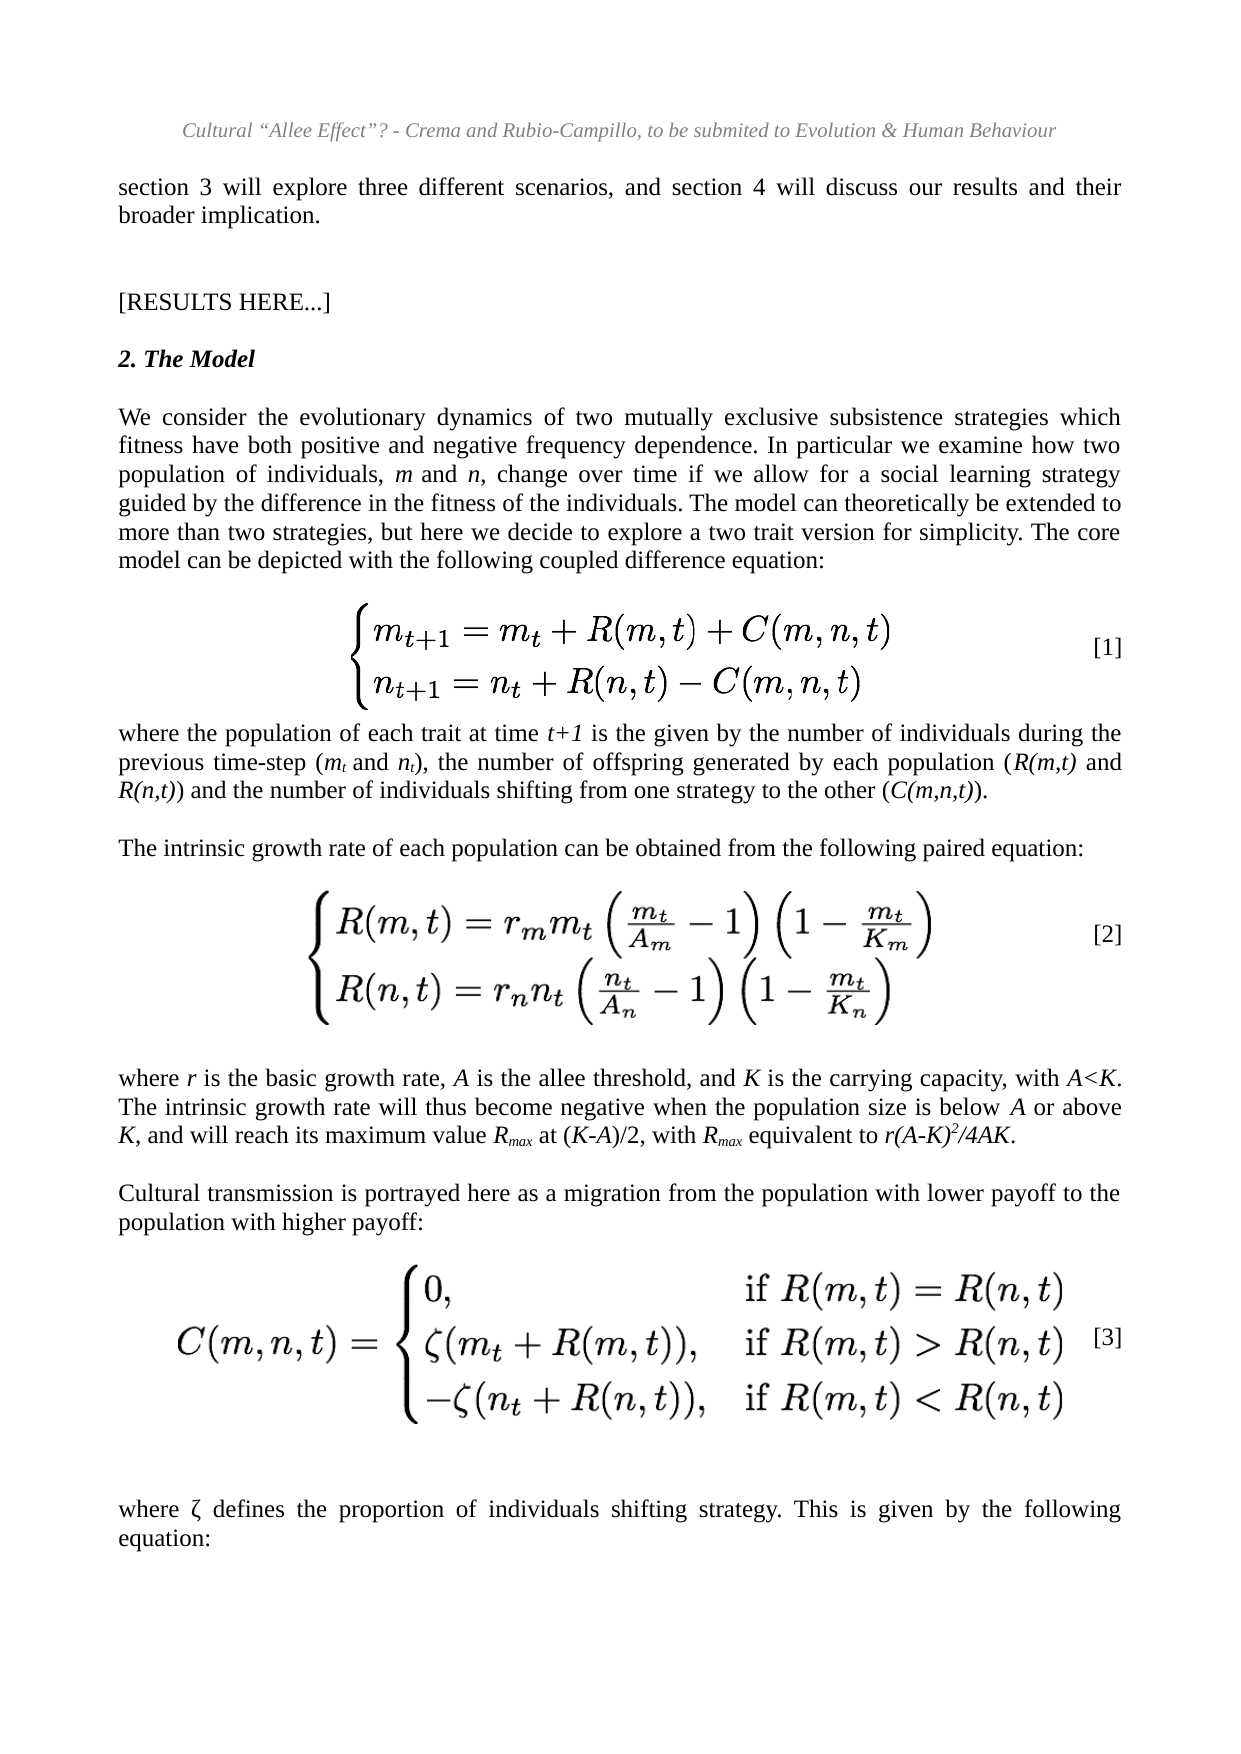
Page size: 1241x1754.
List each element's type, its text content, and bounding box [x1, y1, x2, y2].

text where ζ defines the proportion of individuals shifting strategy. This is given by the following equation: [118, 1494, 1122, 1552]
text [1] [890, 632, 1122, 660]
text where r is the basic growth rate, A is the allee threshold, and K is the carrying capacity, with A<K. The intrinsic growth rate will thus become negative when the population size is below A or above K, and will reach its maximum value Rmax at (K-A)/2, with Rmax equivalent to r(A-K)2/4AK. [118, 1063, 1122, 1149]
text [2] [932, 919, 1122, 948]
text [118, 632, 351, 660]
text [3] [1063, 1322, 1122, 1350]
text Cultural transmission is portrayed here as a migration from the population with lower payoff to the population with higher payoff: [118, 1178, 1122, 1235]
text [118, 919, 308, 948]
text The intrinsic growth rate of each population can be obtained from the following paired equation: [118, 833, 1122, 862]
text where the population of each trait at time t+1 is the given by the number of individuals during the previous time-step (mt and nt), the number of offspring generated by each population (R(m,t) and R(n,t)) and the number of individuals shifting from one strategy to the other (C(m,n,t)). [118, 718, 1122, 804]
text section 3 will explore three different scenarios, and section 4 will discuss our results and their broader implication. [118, 172, 1122, 229]
text We consider the evolutionary dynamics of two mutually exclusive subsistence strategies which fitness have both positive and negative frequency dependence. In particular we examine how two population of individuals, m and n, change over time if we allow for a social learning strategy guided by the difference in the fitness of the individuals. The model can theoretically be extended to more than two strategies, but here we decide to explore a two trait version for simplicity. The core model can be depicted with the following coupled difference equation: [118, 402, 1122, 574]
picture [351, 602, 890, 710]
text 2. The Model [118, 344, 1122, 373]
text [RESULTS HERE...] [118, 287, 1122, 315]
picture [308, 890, 932, 1025]
text [118, 1322, 178, 1350]
picture [178, 1264, 1063, 1424]
